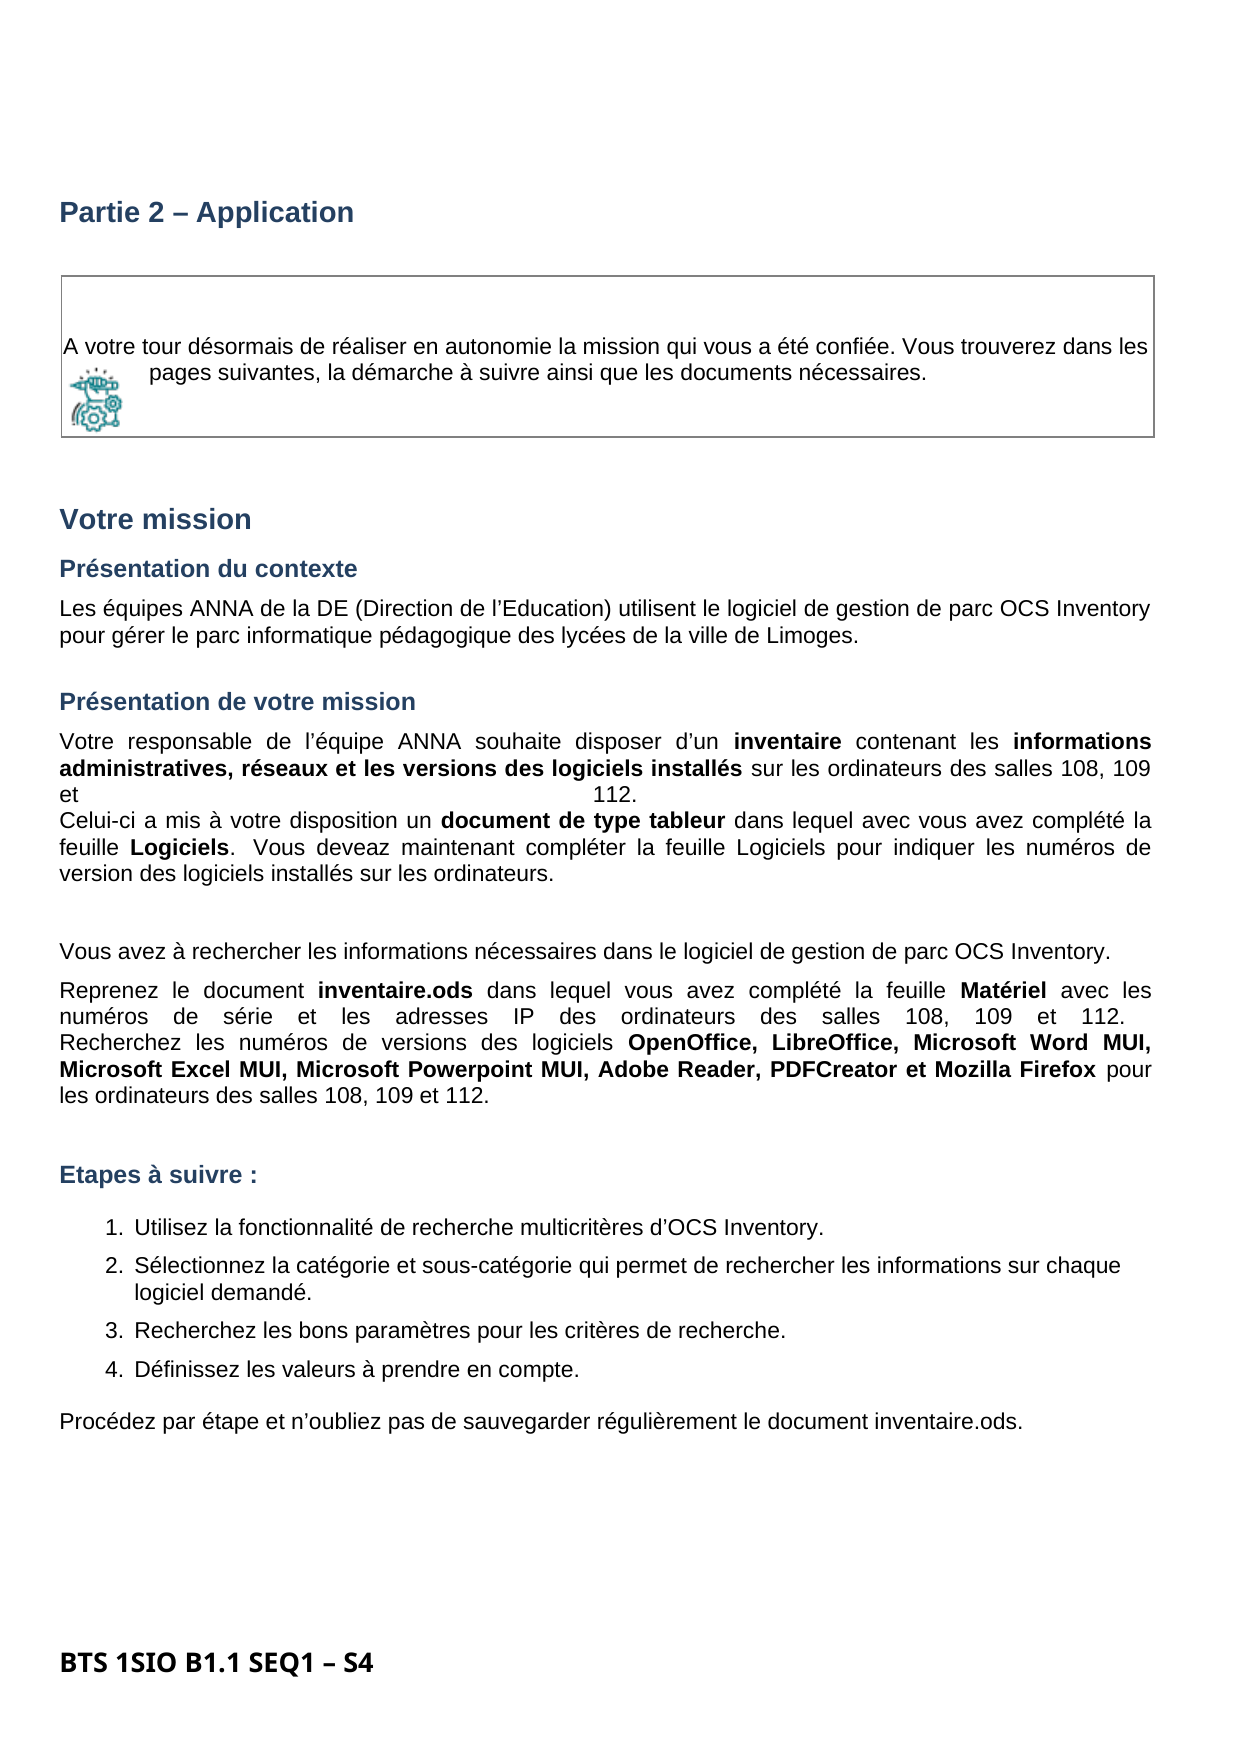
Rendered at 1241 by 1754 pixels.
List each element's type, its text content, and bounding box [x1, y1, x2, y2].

list Recherchez les bons paramètres pour les critères de recherche. [105, 1317, 1152, 1344]
subtitle Partie 2 – Application [59, 195, 1152, 229]
list Sélectionnez la catégorie et sous-catégorie qui permet de rechercher les informations sur chaque logiciel demandé. [105, 1252, 1152, 1305]
text Vous avez à rechercher les informations nécessaires dans le logiciel de gestion de parc OCS Inventory. [59, 938, 1152, 964]
picture [61, 365, 130, 435]
text Procédez par étape et n’oubliez pas de sauvegarder régulièrement le document inventaire.ods. [59, 1408, 1152, 1434]
text Reprenez le document inventaire.ods dans lequel vous avez complété la feuille Matériel avec les numéros de série et les adresses IP des ordinateurs des salles 108, 109 et 112. Recherchez les numéros de versions des logiciels OpenOffice, LibreOffice, Microsoft Word MUI, Microsoft Excel MUI, Microsoft Powerpoint MUI, Adobe Reader, PDFCreator et Mozilla Firefox pour les ordinateurs des salles 108, 109 et 112. [59, 977, 1152, 1108]
list Définissez les valeurs à prendre en compte. [105, 1356, 1152, 1383]
text Votre responsable de l’équipe ANNA souhaite disposer d’un inventaire contenant les informations administratives, réseaux et les versions des logiciels installés sur les ordinateurs des salles 108, 109 et 112. Celui-ci a mis à votre disposition un document de type tableur dans lequel avec vous avez complété la feuille Logiciels. Vous deveaz maintenant compléter la feuille Logiciels pour indiquer les numéros de version des logiciels installés sur les ordinateurs. [59, 728, 1152, 886]
table_cell A votre tour désormais de réaliser en autonomie la mission qui vous a été confiée. Vous trouverez dans les pages suivantes, la démarche à suivre ainsi que les documents nécessaires. [62, 319, 1153, 436]
text Présentation du contexte [59, 554, 1152, 583]
text Etapes à suivre : [59, 1160, 1152, 1188]
text Les équipes ANNA de la DE (Direction de l’Education) utilisent le logiciel de gestion de parc OCS Inventory pour gérer le parc informatique pédagogique des lycées de la ville de Limoges. [59, 595, 1152, 648]
subtitle Votre mission [59, 502, 1152, 535]
text Présentation de votre mission [59, 661, 1152, 716]
list Utilisez la fonctionnalité de recherche multicritères d’OCS Inventory. [105, 1213, 1152, 1240]
table_header [62, 277, 1153, 319]
